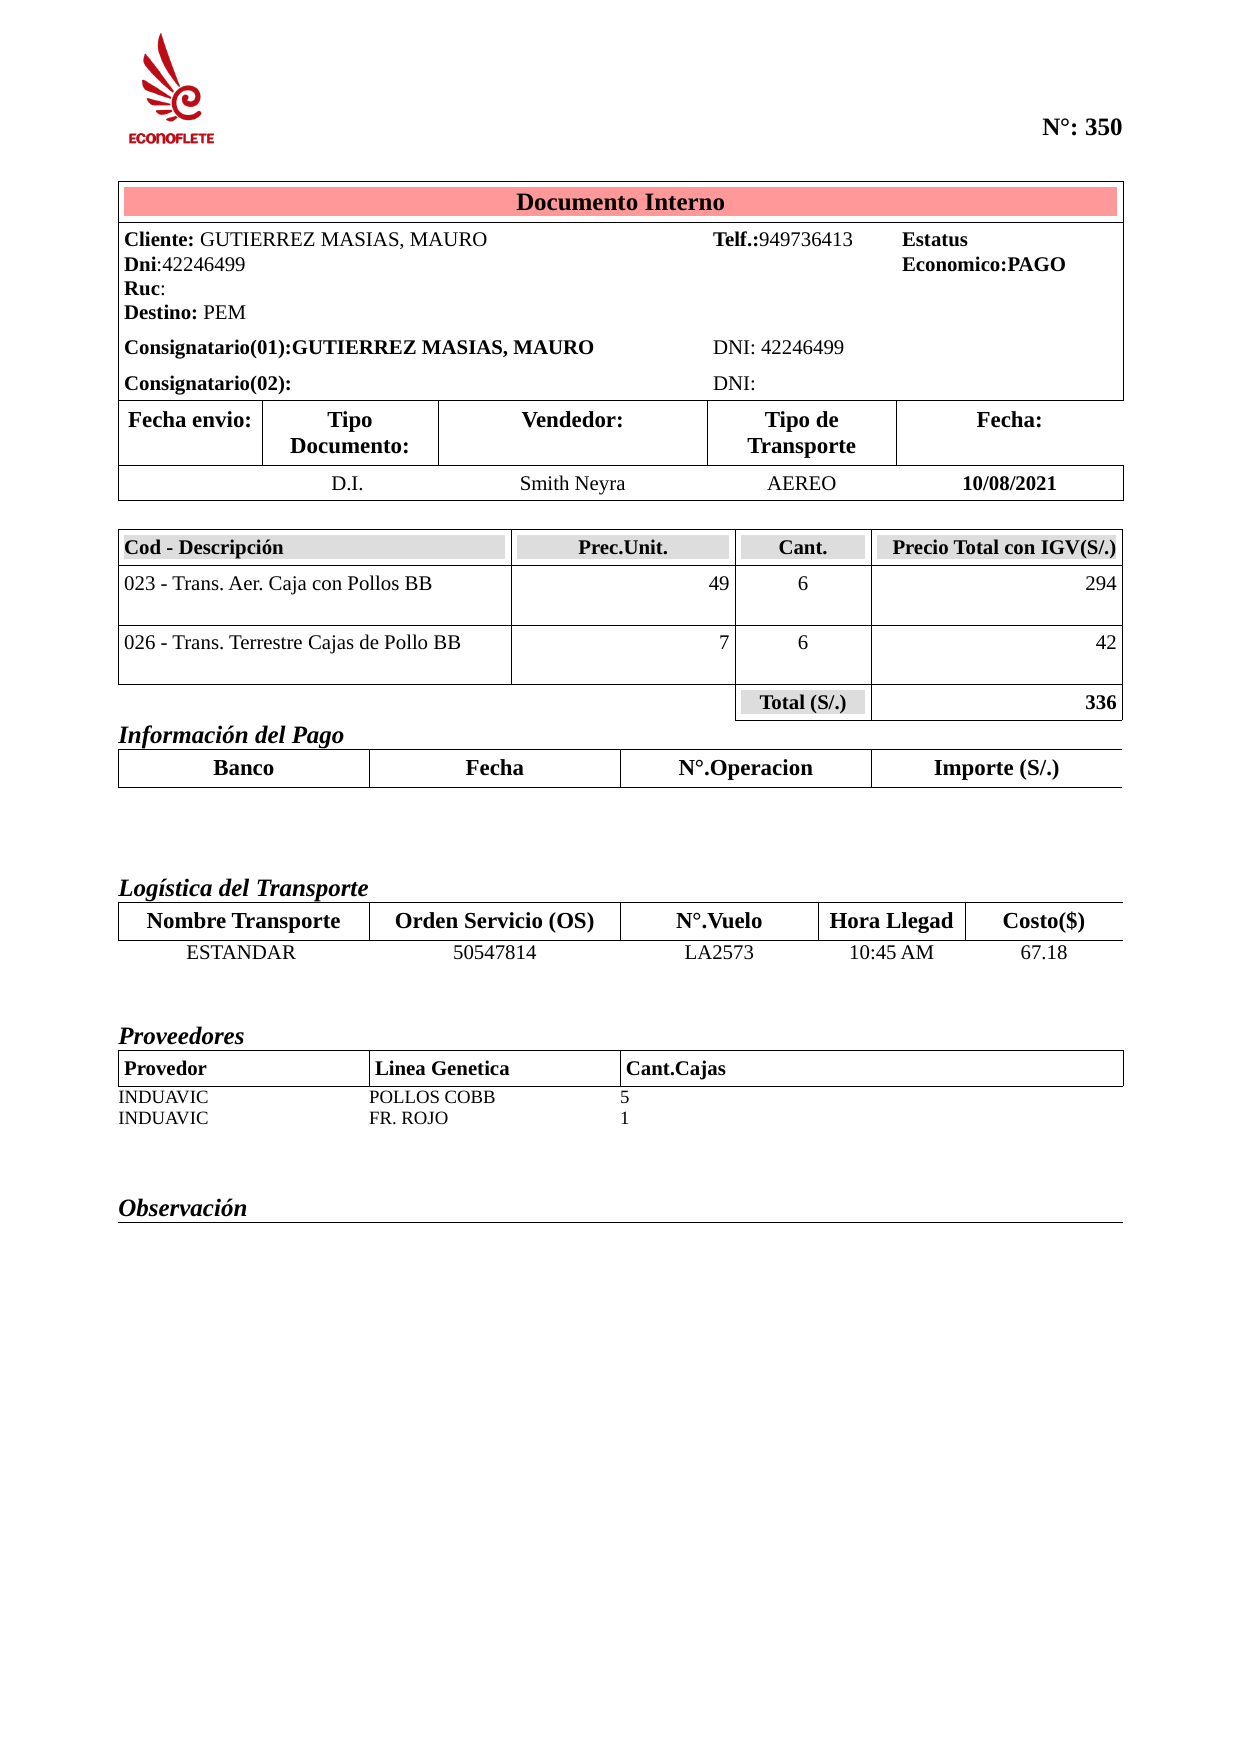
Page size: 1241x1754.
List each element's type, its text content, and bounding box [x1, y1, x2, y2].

table_cell Fecha: [897, 401, 1123, 465]
table_header Provedor [119, 1051, 369, 1086]
table_cell 026 - Trans. Terrestre Cajas de Pollo BB [119, 626, 511, 684]
table_header Documento Interno [119, 182, 1123, 222]
table_cell 336 [872, 685, 1122, 720]
table_cell Smith Neyra [438, 466, 707, 500]
table_cell ESTANDAR [118, 941, 369, 964]
table_cell 50547814 [369, 941, 620, 964]
table_header Precio Total con IGV(S/.) [872, 530, 1122, 565]
table_header Prec.Unit. [512, 530, 735, 565]
table_cell [369, 964, 620, 992]
table_cell [965, 993, 1123, 1021]
table_cell [118, 1150, 369, 1172]
table_cell [118, 815, 369, 844]
table_cell 7 [512, 626, 735, 684]
table_header Cod - Descripción [119, 530, 511, 565]
table_cell [369, 844, 620, 873]
table_header Cant.Cajas [621, 1051, 1123, 1086]
table_header Nombre Transporte [119, 903, 369, 939]
table_header N°.Vuelo [621, 903, 818, 939]
table_cell [620, 844, 871, 873]
table_cell [620, 1150, 1123, 1172]
table_cell 294 [872, 566, 1122, 624]
text Proveedores [118, 1021, 1122, 1050]
table_header Importe (S/.) [872, 750, 1122, 787]
table_cell 023 - Trans. Aer. Caja con Pollos BB [119, 566, 511, 624]
table_cell 6 [736, 626, 871, 684]
text Logística del Transporte [118, 873, 1122, 902]
table_cell [620, 964, 818, 992]
text Observación [118, 1193, 1122, 1222]
table_cell [511, 685, 735, 720]
table_cell [369, 1172, 620, 1193]
table_cell [119, 466, 262, 500]
table_cell [118, 1129, 369, 1150]
table_header Fecha [370, 750, 620, 787]
table_header Cant. [736, 530, 871, 565]
table_cell [369, 1129, 620, 1150]
table_cell INDUAVIC [118, 1087, 369, 1107]
table_cell 6 [736, 566, 871, 624]
table_header N°.Operacion [621, 750, 871, 787]
table_cell Consignatario(02): [119, 365, 707, 400]
table_cell [620, 993, 818, 1021]
table_cell Estatus Economico:PAGO [896, 223, 1123, 329]
table_header Hora Llegad [819, 903, 965, 939]
table_header Orden Servicio (OS) [370, 903, 620, 939]
table_cell 10:45 AM [818, 941, 965, 964]
table_cell Fecha envio: [119, 401, 262, 465]
table_cell Cliente: GUTIERREZ MASIAS, MAURO Dni:42246499 Ruc: Destino: PEM [119, 223, 707, 329]
table_cell [118, 788, 369, 815]
table_cell [118, 1172, 369, 1193]
text Información del Pago [118, 720, 1122, 749]
table_cell D.I. [262, 466, 438, 500]
table_cell [369, 1150, 620, 1172]
table_cell [620, 1129, 1123, 1150]
table_cell 49 [512, 566, 735, 624]
table_cell [118, 993, 369, 1021]
table_cell [818, 993, 965, 1021]
table_header [118, 1223, 1123, 1246]
table_cell [871, 844, 1122, 873]
table_cell [369, 788, 620, 815]
table_cell 42 [872, 626, 1122, 684]
table_cell [118, 964, 369, 992]
table_header Costo($) [966, 903, 1123, 939]
table_cell 5 [620, 1087, 1123, 1107]
table_cell [871, 788, 1122, 815]
table_header Linea Genetica [370, 1051, 620, 1086]
table_cell AEREO [707, 466, 896, 500]
table_cell 67.18 [965, 941, 1123, 964]
table_cell [871, 815, 1122, 844]
table_cell Consignatario(01):GUTIERREZ MASIAS, MAURO [119, 329, 707, 365]
table_cell Tipo Documento: [263, 401, 438, 465]
table_cell DNI: [707, 365, 1123, 400]
table_cell [118, 685, 511, 720]
table_cell [818, 964, 965, 992]
table_cell 1 [620, 1107, 1123, 1129]
table_cell [118, 844, 369, 873]
table_cell [620, 1172, 1123, 1193]
table_cell Tipo de Transporte [708, 401, 896, 465]
table_cell FR. ROJO [369, 1107, 620, 1129]
table_cell [620, 815, 871, 844]
table_cell [965, 964, 1123, 992]
table_cell [369, 815, 620, 844]
table_cell Telf.:949736413 [707, 223, 896, 329]
table_cell Vendedor: [439, 401, 707, 465]
table_cell INDUAVIC [118, 1107, 369, 1129]
table_cell Total (S/.) [736, 685, 871, 720]
table_cell [620, 788, 871, 815]
table_header Banco [119, 750, 369, 787]
table_cell 10/08/2021 [896, 466, 1123, 500]
table_cell DNI: 42246499 [707, 329, 1123, 365]
table_cell LA2573 [620, 941, 818, 964]
table_cell [369, 993, 620, 1021]
picture [118, 32, 225, 144]
table_cell POLLOS COBB [369, 1087, 620, 1107]
